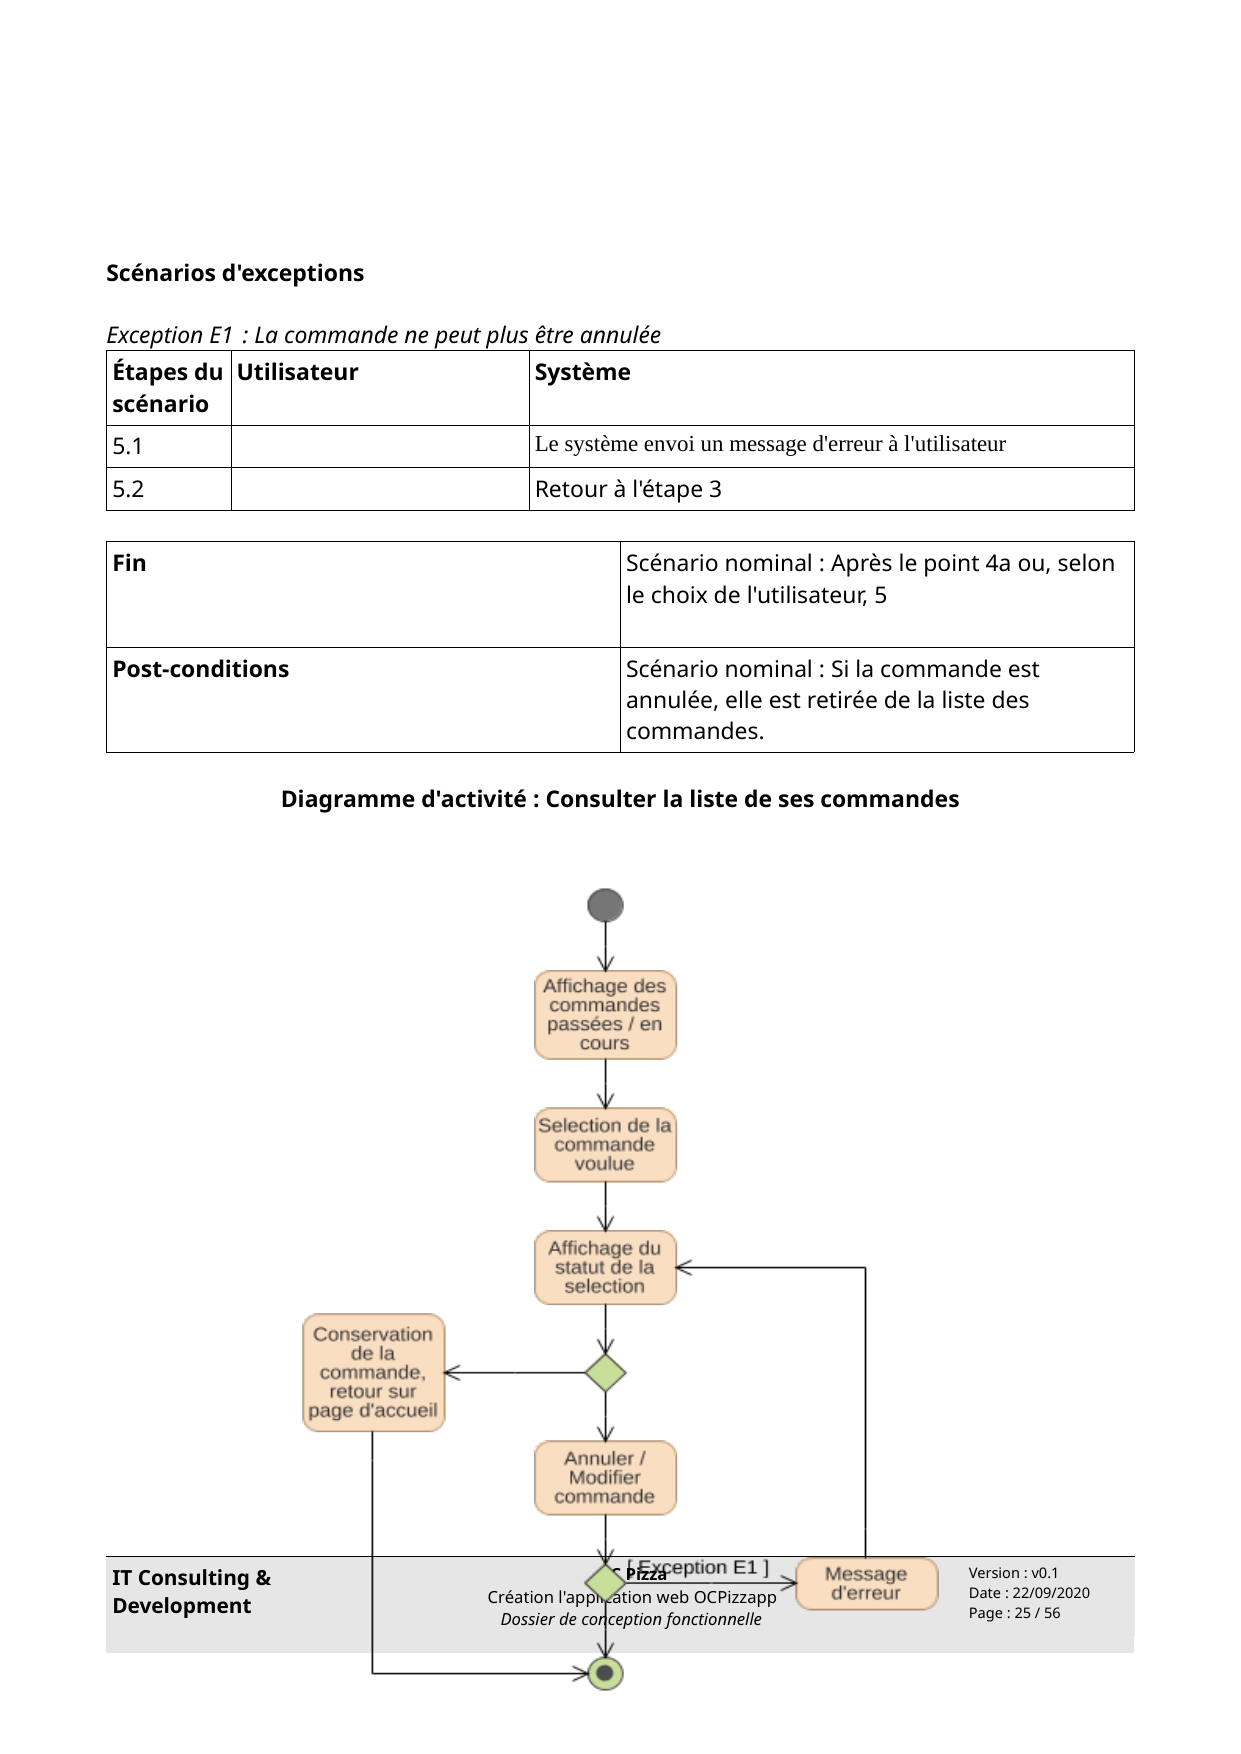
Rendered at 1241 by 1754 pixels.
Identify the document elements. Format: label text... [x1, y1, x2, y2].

text Exception E1 : La commande ne peut plus être annulée [106, 319, 1134, 350]
text Scénarios d'exceptions [106, 257, 1134, 288]
table_header Scénario nominal : Après le point 4a ou, selon le choix de l'utilisateur, 5 [621, 542, 1134, 647]
table_header Étapes du scénario [107, 351, 231, 424]
table_cell Le système envoi un message d'erreur à l'utilisateur [530, 426, 1134, 467]
table_header Fin [107, 542, 620, 647]
table_cell Post-conditions [107, 648, 620, 752]
table_cell [232, 426, 529, 467]
table_header Système [530, 351, 1134, 424]
picture [256, 846, 984, 1733]
table_cell [232, 468, 529, 510]
table_cell Retour à l'étape 3 [530, 468, 1134, 510]
table_header Utilisateur [232, 351, 529, 424]
table_cell Scénario nominal : Si la commande est annulée, elle est retirée de la liste des commandes. [621, 648, 1134, 752]
text Diagramme d'activité : Consulter la liste de ses commandes [106, 783, 1134, 815]
table_cell 5.2 [107, 468, 231, 510]
table_cell 5.1 [107, 426, 231, 467]
